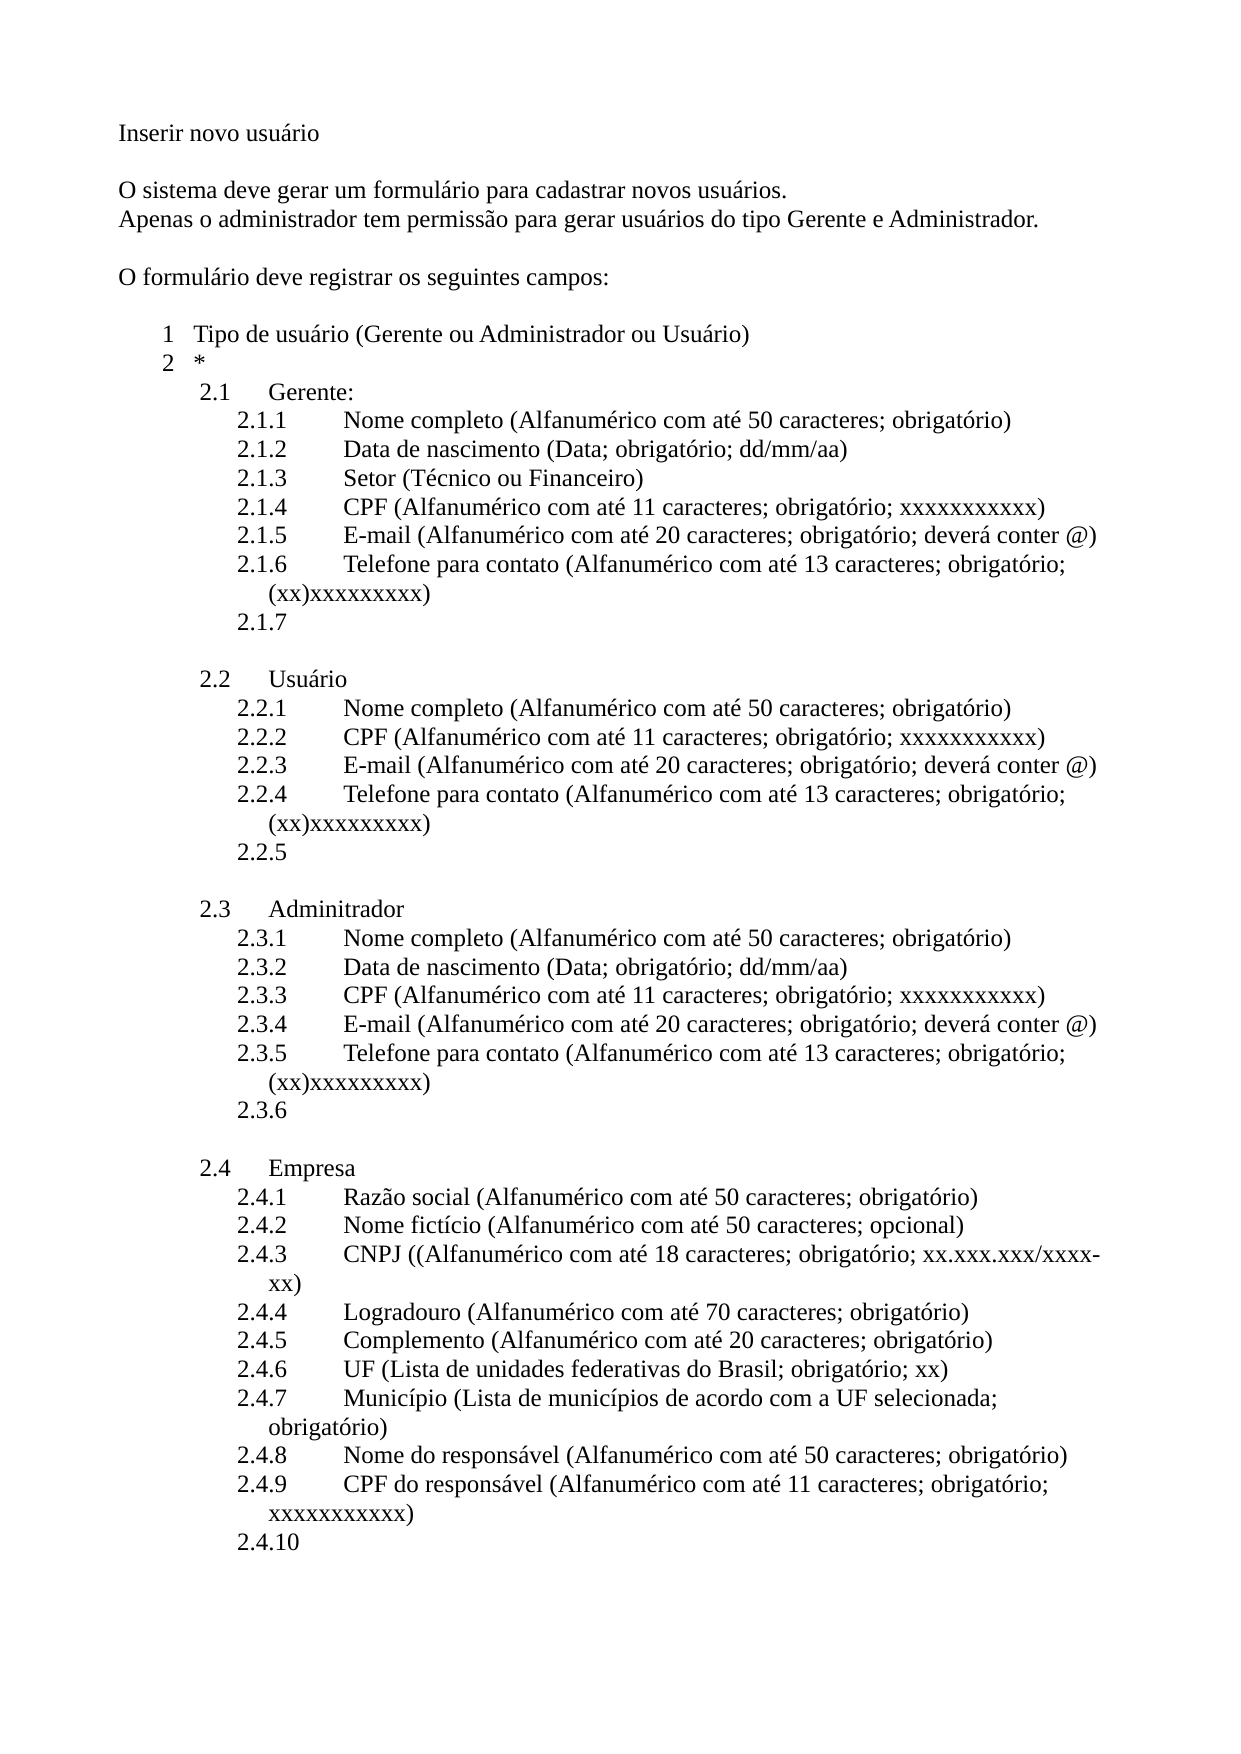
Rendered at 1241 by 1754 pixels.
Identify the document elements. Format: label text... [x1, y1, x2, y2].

list Telefone para contato (Alfanumérico com até 13 caracteres; obrigatório; (xx)xxxxxxxxx) [231, 549, 1122, 607]
list Logradouro (Alfanumérico com até 70 caracteres; obrigatório) [231, 1297, 1122, 1326]
list Nome completo (Alfanumérico com até 50 caracteres; obrigatório) [231, 923, 1122, 952]
list Data de nascimento (Data; obrigatório; dd/mm/aa) [231, 434, 1122, 463]
list E-mail (Alfanumérico com até 20 caracteres; obrigatório; deverá conter @) [231, 521, 1122, 549]
list CNPJ ((Alfanumérico com até 18 caracteres; obrigatório; xx.xxx.xxx/xxxx-xx) [231, 1239, 1122, 1297]
list Nome do responsável (Alfanumérico com até 50 caracteres; obrigatório) [231, 1441, 1122, 1469]
text O sistema deve gerar um formulário para cadastrar novos usuários. [118, 176, 1122, 204]
text O formulário deve registrar os seguintes campos: [118, 262, 1122, 291]
list Complemento (Alfanumérico com até 20 caracteres; obrigatório) [231, 1326, 1122, 1354]
list * [156, 348, 1122, 377]
list E-mail (Alfanumérico com até 20 caracteres; obrigatório; deverá conter @) [231, 1009, 1122, 1038]
list Data de nascimento (Data; obrigatório; dd/mm/aa) [231, 952, 1122, 981]
list Telefone para contato (Alfanumérico com até 13 caracteres; obrigatório; (xx)xxxxxxxxx) [231, 779, 1122, 837]
list Razão social (Alfanumérico com até 50 caracteres; obrigatório) [231, 1182, 1122, 1211]
list Usuário [193, 664, 1122, 693]
list Telefone para contato (Alfanumérico com até 13 caracteres; obrigatório; (xx)xxxxxxxxx) [231, 1038, 1122, 1096]
list Gerente: [193, 377, 1122, 406]
list Nome fictício (Alfanumérico com até 50 caracteres; opcional) [231, 1211, 1122, 1239]
list UF (Lista de unidades federativas do Brasil; obrigatório; xx) [231, 1354, 1122, 1383]
list Setor (Técnico ou Financeiro) [231, 463, 1122, 492]
list CPF do responsável (Alfanumérico com até 11 caracteres; obrigatório; xxxxxxxxxxx) [231, 1469, 1122, 1527]
list Nome completo (Alfanumérico com até 50 caracteres; obrigatório) [231, 693, 1122, 722]
list Empresa [193, 1153, 1122, 1182]
text Apenas o administrador tem permissão para gerar usuários do tipo Gerente e Administrador. [118, 204, 1122, 233]
list CPF (Alfanumérico com até 11 caracteres; obrigatório; xxxxxxxxxxx) [231, 722, 1122, 751]
list CPF (Alfanumérico com até 11 caracteres; obrigatório; xxxxxxxxxxx) [231, 981, 1122, 1009]
list Tipo de usuário (Gerente ou Administrador ou Usuário) [156, 319, 1122, 348]
text Inserir novo usuário [118, 118, 1122, 147]
list Município (Lista de municípios de acordo com a UF selecionada; obrigatório) [231, 1383, 1122, 1441]
list Nome completo (Alfanumérico com até 50 caracteres; obrigatório) [231, 406, 1122, 434]
list Adminitrador [193, 894, 1122, 923]
list E-mail (Alfanumérico com até 20 caracteres; obrigatório; deverá conter @) [231, 751, 1122, 779]
list CPF (Alfanumérico com até 11 caracteres; obrigatório; xxxxxxxxxxx) [231, 492, 1122, 521]
